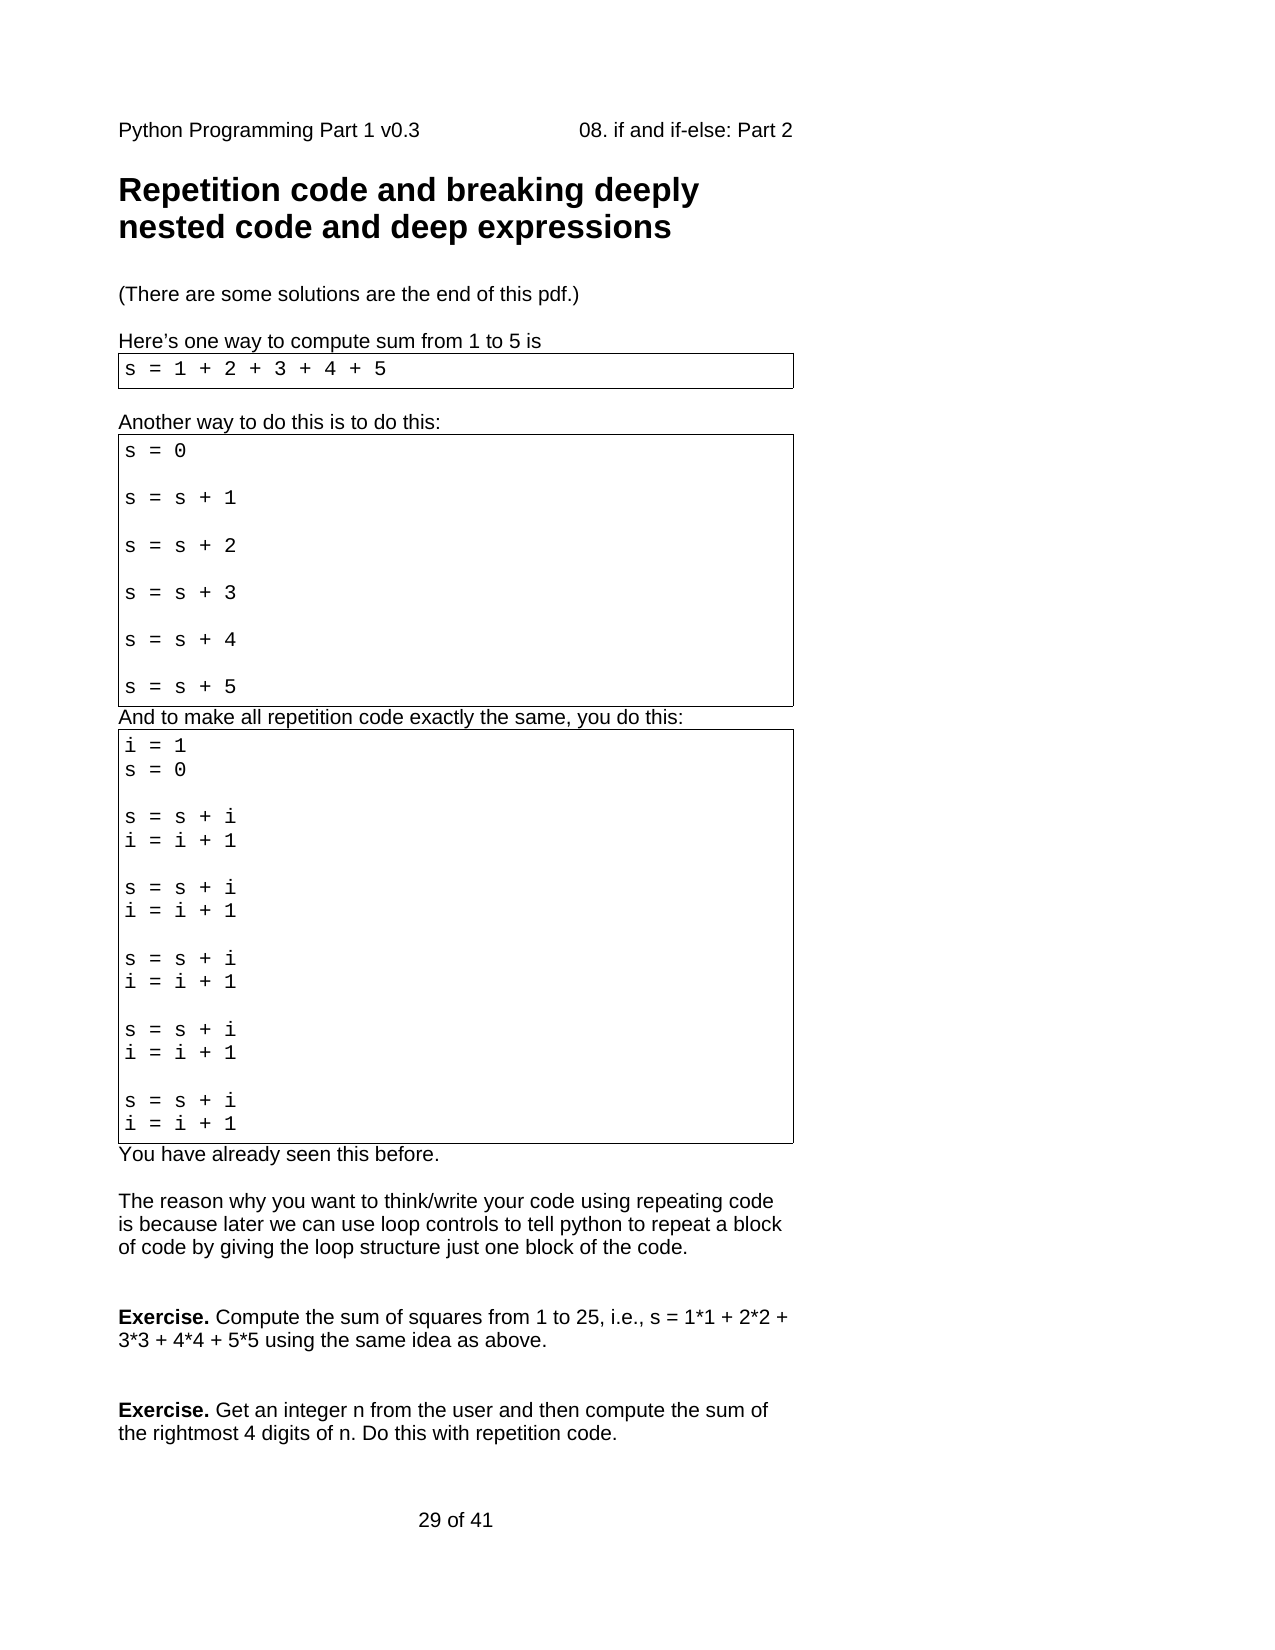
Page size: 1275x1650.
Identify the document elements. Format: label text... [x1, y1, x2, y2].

table_header i = 1 s = 0 s = s + i i = i + 1 s = s + i i = i + 1 s = s + i i = i + 1 s = s + i i = i + 1 s = s + i i = i + 1 [119, 730, 793, 1143]
text Another way to do this is to do this: [118, 411, 793, 434]
text You have already seen this before. [118, 1144, 793, 1166]
text Exercise. Get an integer n from the user and then compute the sum of the rightmost 4 digits of n. Do this with repetition code. [118, 1398, 793, 1445]
table_header s = 0 s = s + 1 s = s + 2 s = s + 3 s = s + 4 s = s + 5 [119, 435, 793, 706]
text (There are some solutions are the end of this pdf.) [118, 283, 793, 306]
text The reason why you want to think/write your code using repeating code is because later we can use loop controls to tell python to repeat a block of code by giving the loop structure just one block of the code. [118, 1189, 793, 1259]
text Exercise. Compute the sum of squares from 1 to 25, i.e., s = 1*1 + 2*2 + 3*3 + 4*4 + 5*5 using the same idea as above. [118, 1305, 793, 1352]
text Here’s one way to compute sum from 1 to 5 is [118, 329, 793, 352]
text Repetition code and breaking deeply nested code and deep expressions [118, 171, 793, 245]
text And to make all repetition code exactly the same, you do this: [118, 707, 793, 729]
table_header s = 1 + 2 + 3 + 4 + 5 [119, 354, 793, 388]
